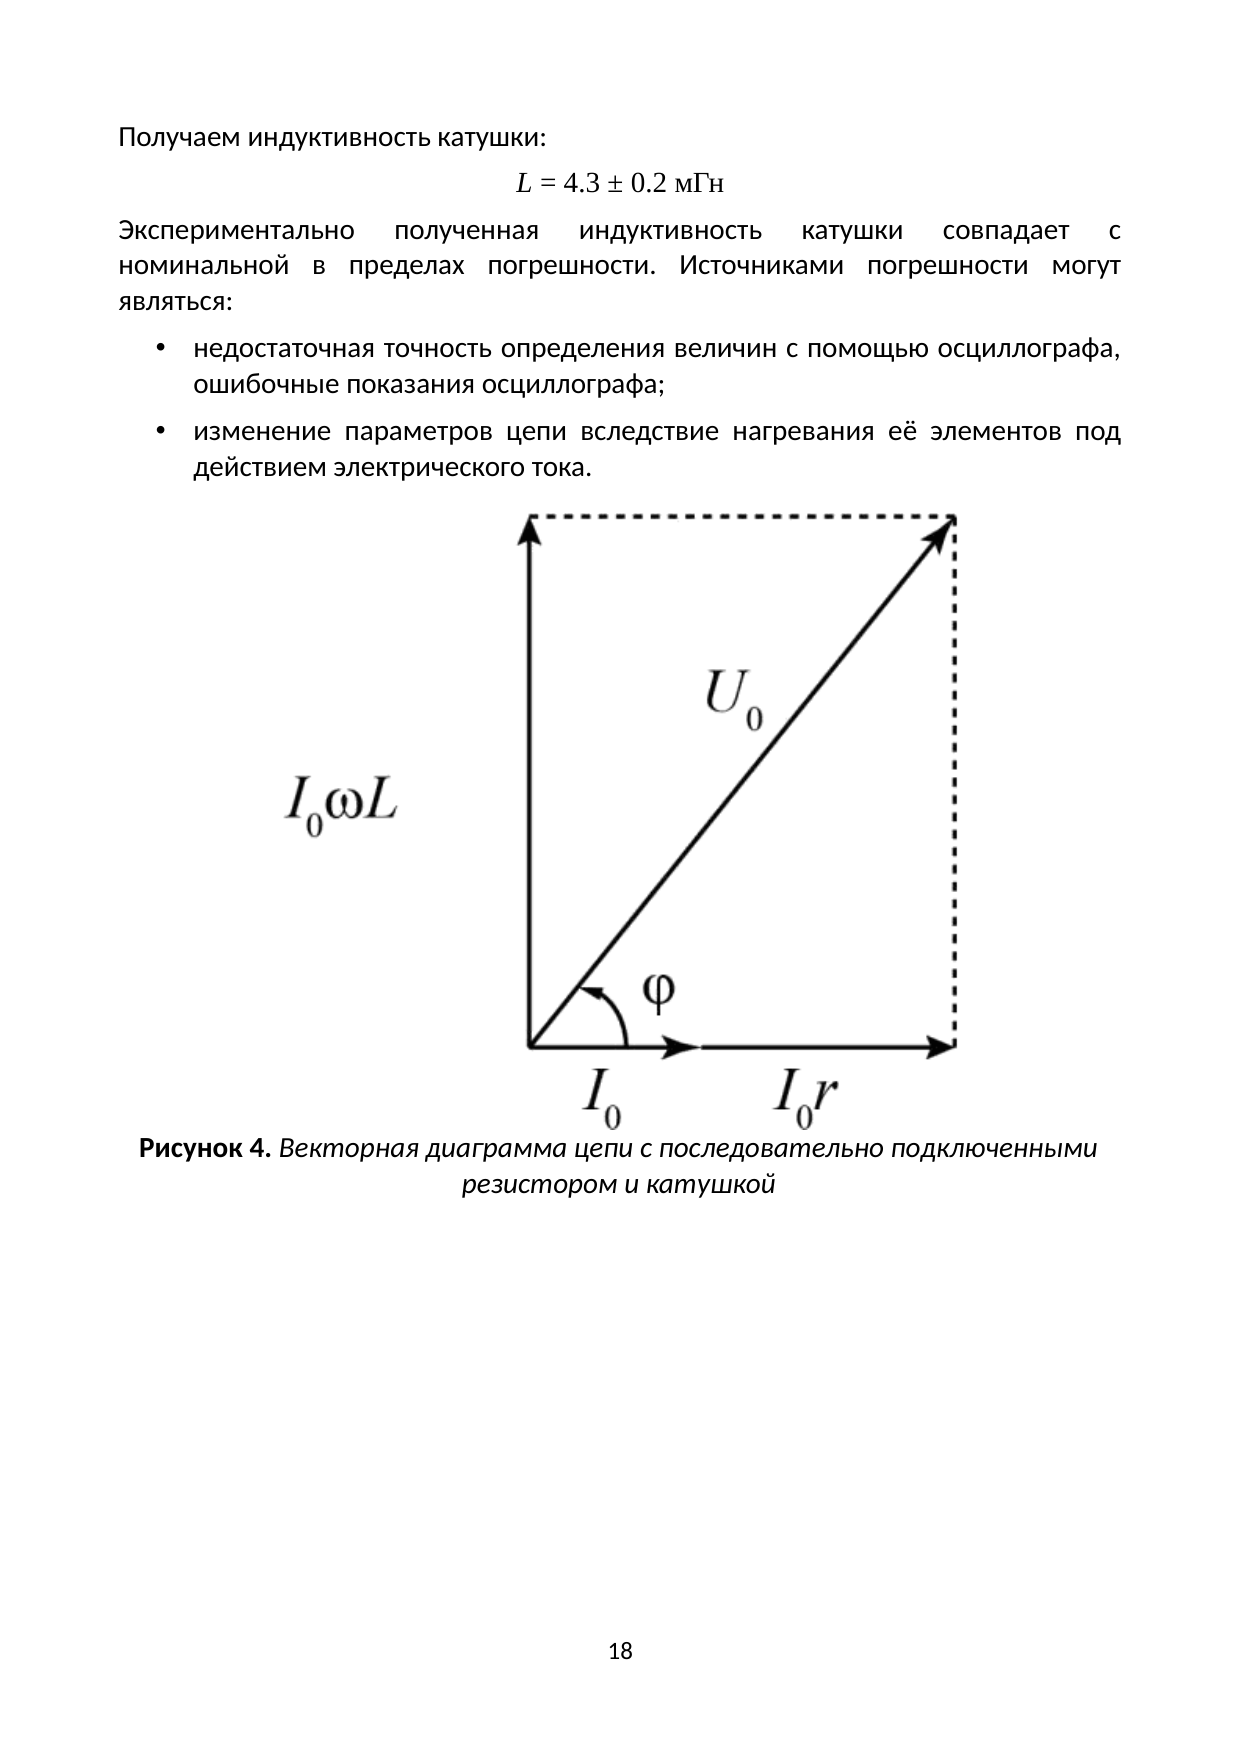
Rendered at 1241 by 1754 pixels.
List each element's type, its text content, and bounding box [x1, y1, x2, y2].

picture [283, 513, 958, 1130]
text L = 4.3 ± 0.2 мГн [118, 166, 1122, 199]
list изменение параметров цепи вследствие нагревания её элементов под действием электрического тока. [156, 412, 1122, 484]
text Получаем индуктивность катушки: [118, 118, 1122, 154]
text Экспериментально полученная индуктивность катушки совпадает с номинальной в пределах погрешности. Источниками погрешности могут являться: [118, 211, 1122, 318]
text Рисунок 4. Векторная диаграмма цепи с последовательно подключенными резистором и катушкой [118, 513, 1122, 1200]
list недостаточная точность определения величин с помощью осциллографа, ошибочные показания осциллографа; [156, 329, 1122, 401]
